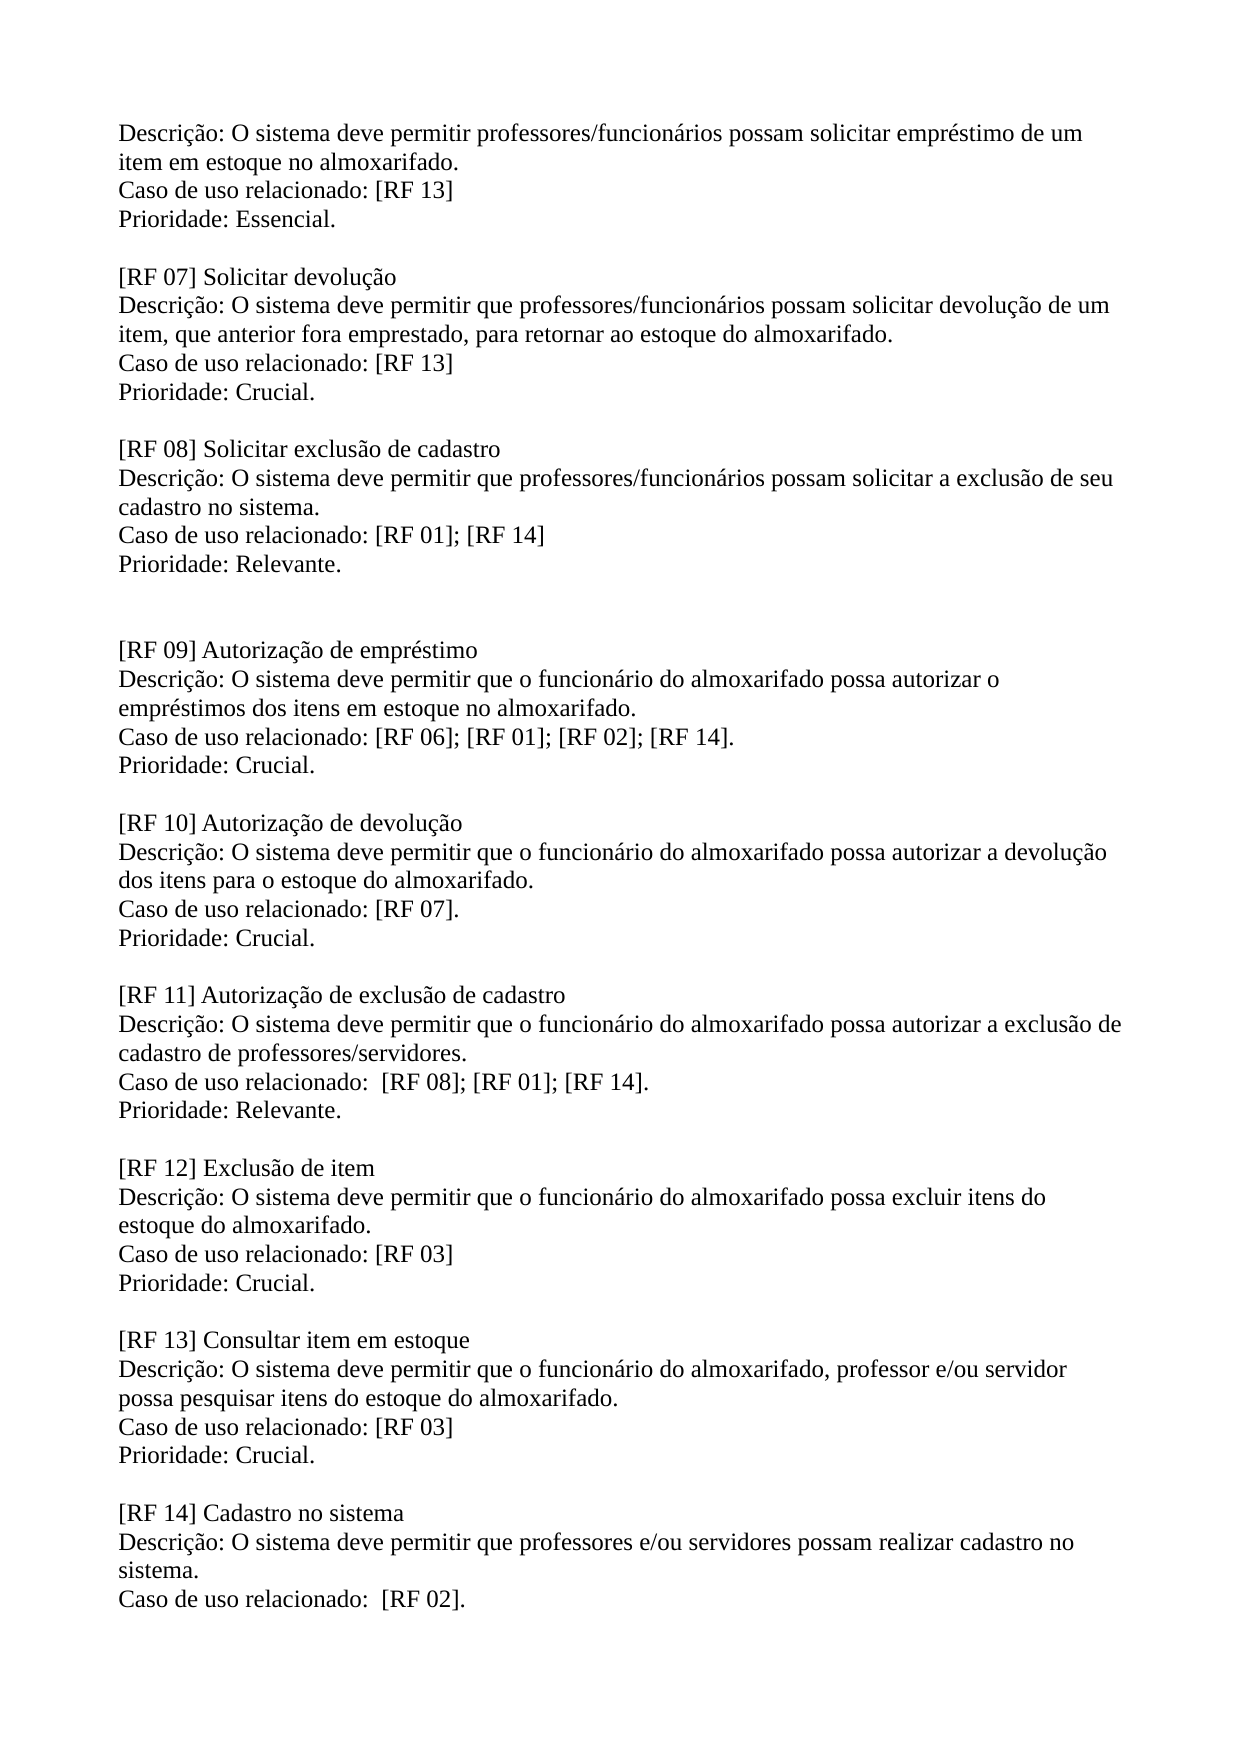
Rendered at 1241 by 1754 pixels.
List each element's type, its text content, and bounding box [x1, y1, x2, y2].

text [RF 07] Solicitar devolução [118, 262, 1122, 291]
text [RF 11] Autorização de exclusão de cadastro [118, 981, 1122, 1009]
text [RF 08] Solicitar exclusão de cadastro [118, 434, 1122, 463]
text [RF 12] Exclusão de item [118, 1153, 1122, 1182]
text [RF 10] Autorização de devolução [118, 808, 1122, 837]
text Caso de uso relacionado: [RF 01]; [RF 14] [118, 521, 1122, 549]
text Descrição: O sistema deve permitir que o funcionário do almoxarifado, professor e/ou servidor possa pesquisar itens do estoque do almoxarifado. [118, 1354, 1122, 1412]
text Caso de uso relacionado: [RF 02]. [118, 1584, 1122, 1613]
text Descrição: O sistema deve permitir que professores e/ou servidores possam realizar cadastro no sistema. [118, 1527, 1122, 1584]
text Caso de uso relacionado: [RF 07]. [118, 894, 1122, 923]
text Caso de uso relacionado: [RF 06]; [RF 01]; [RF 02]; [RF 14]. [118, 722, 1122, 751]
text Prioridade: Crucial. [118, 1268, 1122, 1297]
text Descrição: O sistema deve permitir que o funcionário do almoxarifado possa autorizar a exclusão de cadastro de professores/servidores. [118, 1009, 1122, 1067]
text Descrição: O sistema deve permitir que o funcionário do almoxarifado possa autorizar o empréstimos dos itens em estoque no almoxarifado. [118, 664, 1122, 722]
text Caso de uso relacionado: [RF 08]; [RF 01]; [RF 14]. [118, 1067, 1122, 1096]
text Descrição: O sistema deve permitir que professores/funcionários possam solicitar a exclusão de seu cadastro no sistema. [118, 463, 1122, 521]
text Prioridade: Crucial. [118, 751, 1122, 779]
text Prioridade: Relevante. [118, 549, 1122, 578]
text Caso de uso relacionado: [RF 03] [118, 1412, 1122, 1441]
text [RF 14] Cadastro no sistema [118, 1498, 1122, 1527]
text Prioridade: Relevante. [118, 1096, 1122, 1124]
text Prioridade: Crucial. [118, 923, 1122, 952]
text Prioridade: Crucial. [118, 377, 1122, 406]
text Descrição: O sistema deve permitir professores/funcionários possam solicitar empréstimo de um item em estoque no almoxarifado. [118, 118, 1122, 176]
text Descrição: O sistema deve permitir que o funcionário do almoxarifado possa autorizar a devolução dos itens para o estoque do almoxarifado. [118, 837, 1122, 894]
text Caso de uso relacionado: [RF 03] [118, 1239, 1122, 1268]
text Descrição: O sistema deve permitir que o funcionário do almoxarifado possa excluir itens do estoque do almoxarifado. [118, 1182, 1122, 1239]
text Prioridade: Crucial. [118, 1441, 1122, 1469]
text Caso de uso relacionado: [RF 13] [118, 176, 1122, 204]
text Caso de uso relacionado: [RF 13] [118, 348, 1122, 377]
text [RF 09] Autorização de empréstimo [118, 636, 1122, 664]
text [RF 13] Consultar item em estoque [118, 1326, 1122, 1354]
text Descrição: O sistema deve permitir que professores/funcionários possam solicitar devolução de um item, que anterior fora emprestado, para retornar ao estoque do almoxarifado. [118, 291, 1122, 348]
text Prioridade: Essencial. [118, 204, 1122, 233]
